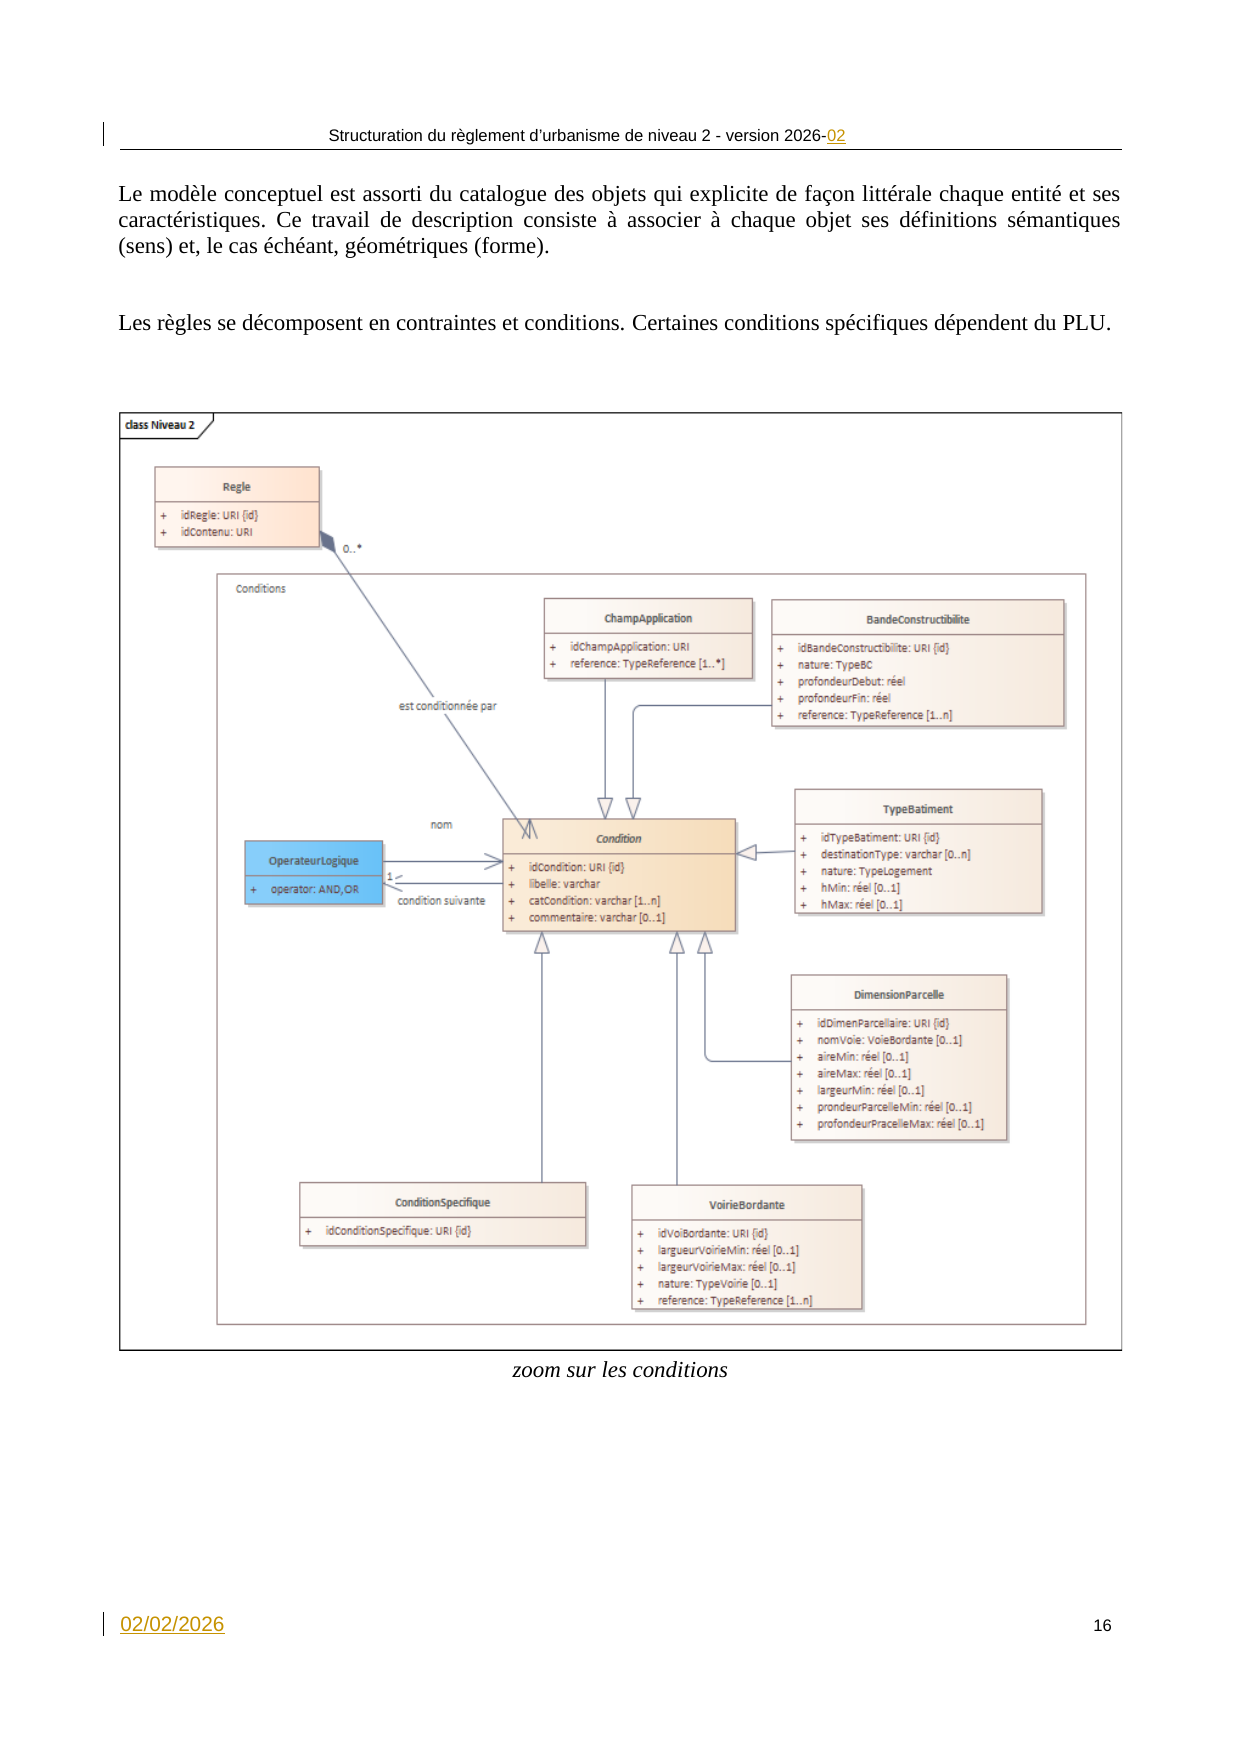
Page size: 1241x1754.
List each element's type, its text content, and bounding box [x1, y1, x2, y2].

picture [118, 411, 1123, 1351]
text Les règles se décomposent en contraintes et conditions. Certaines conditions spécifiques dépendent du PLU. [118, 309, 1122, 335]
text zoom sur les conditions [118, 1356, 1122, 1383]
text Le modèle conceptuel est assorti du catalogue des objets qui explicite de façon littérale chaque entité et ses caractéristiques. Ce travail de description consiste à associer à chaque objet ses définitions sémantiques (sens) et, le cas échéant, géométriques (forme). [118, 180, 1122, 259]
